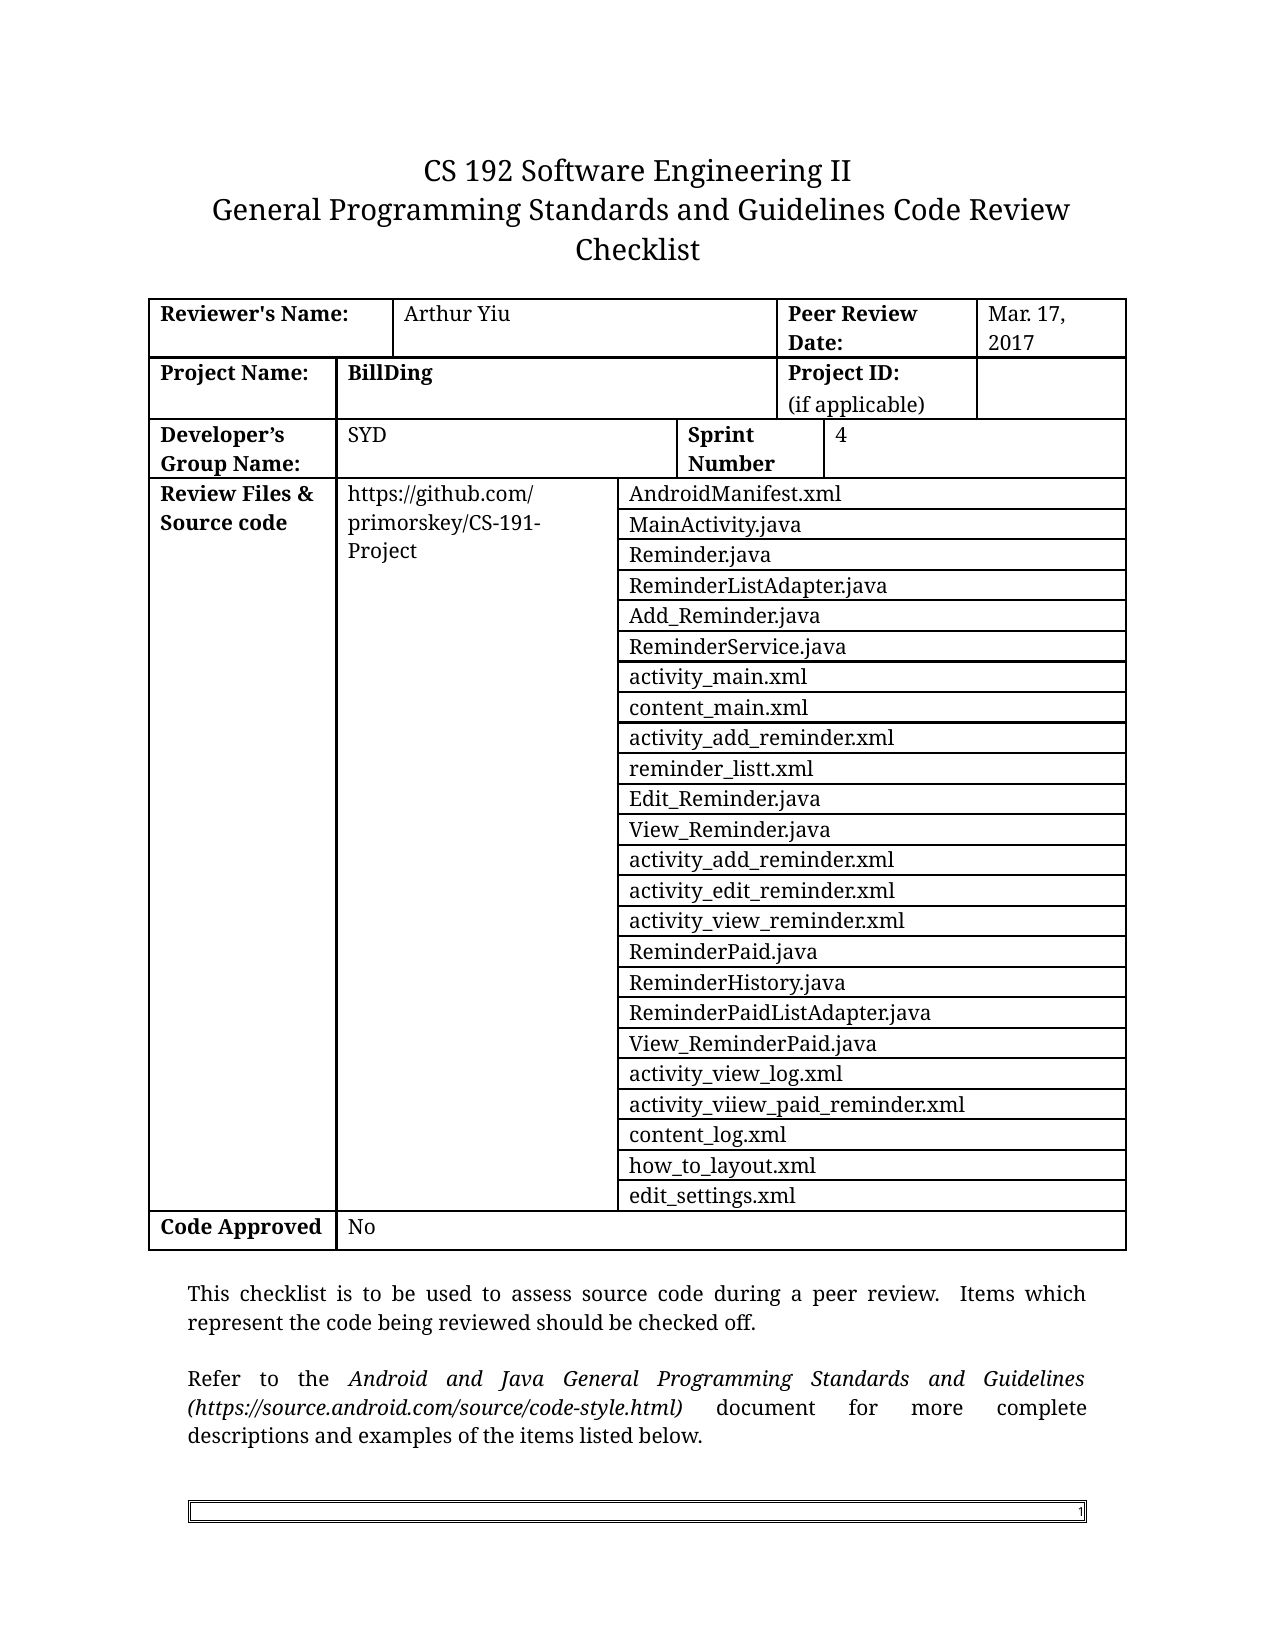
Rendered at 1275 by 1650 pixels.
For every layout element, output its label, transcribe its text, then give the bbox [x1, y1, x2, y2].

table_cell activity_edit_reminder.xml [619, 876, 1125, 904]
table_cell [978, 359, 1125, 418]
table_cell how_to_layout.xml [619, 1151, 1125, 1179]
table_cell Edit_Reminder.java [619, 785, 1125, 813]
table_cell ReminderService.java [619, 632, 1125, 660]
table_header Mar. 17, 2017 [978, 300, 1125, 356]
text Refer to the Android and Java General Programming Standards and Guidelines (https://source.android.com/source/code-style.html) document for more complete descriptions and examples of the items listed below. [187, 1364, 1087, 1450]
table_cell Review Files & Source code [150, 479, 335, 1210]
table_cell ReminderListAdapter.java [619, 571, 1125, 599]
text CS 192 Software Engineering II [187, 150, 1087, 190]
table_cell MainActivity.java [619, 510, 1125, 538]
table_cell View_ReminderPaid.java [619, 1029, 1125, 1057]
table_cell Add_Reminder.java [619, 601, 1125, 630]
table_cell Sprint Number [678, 420, 823, 477]
table_cell https://github.com/primorskey/CS-191-Project [338, 479, 617, 1210]
table_cell SYD [338, 420, 676, 477]
table_cell Project ID: [778, 359, 976, 388]
table_cell ReminderPaid.java [619, 937, 1125, 966]
table_cell 4 [825, 420, 1125, 477]
table_cell Developer’s Group Name: [150, 420, 335, 477]
table_cell content_main.xml [619, 693, 1125, 721]
table_cell Reminder.java [619, 540, 1125, 569]
table_cell Code Approved [150, 1212, 335, 1249]
table_header Peer Review Date: [778, 300, 976, 356]
table_cell Project Name: [150, 359, 335, 418]
table_cell AndroidManifest.xml [619, 479, 1125, 508]
table_cell content_log.xml [619, 1120, 1125, 1149]
table_cell activity_view_log.xml [619, 1059, 1125, 1088]
text General Programming Standards and Guidelines Code Review Checklist [187, 190, 1087, 269]
table_cell reminder_listt.xml [619, 754, 1125, 782]
table_cell edit_settings.xml [619, 1181, 1125, 1210]
table_header Reviewer's Name: [150, 300, 392, 356]
table_cell activity_viiew_paid_reminder.xml [619, 1090, 1125, 1118]
table_cell activity_view_reminder.xml [619, 907, 1125, 935]
table_cell ReminderPaidListAdapter.java [619, 998, 1125, 1027]
table_cell activity_main.xml [619, 663, 1125, 691]
table_cell View_Reminder.java [619, 815, 1125, 843]
table_cell No [338, 1212, 1125, 1249]
table_cell activity_add_reminder.xml [619, 846, 1125, 874]
table_header Arthur Yiu [394, 300, 776, 356]
table_cell BillDing [338, 359, 776, 418]
table_cell (if applicable) [778, 388, 976, 418]
table_cell ReminderHistory.java [619, 968, 1125, 996]
text This checklist is to be used to assess source code during a peer review. Items which represent the code being reviewed should be checked off. [187, 1279, 1087, 1336]
table_cell activity_add_reminder.xml [619, 724, 1125, 752]
